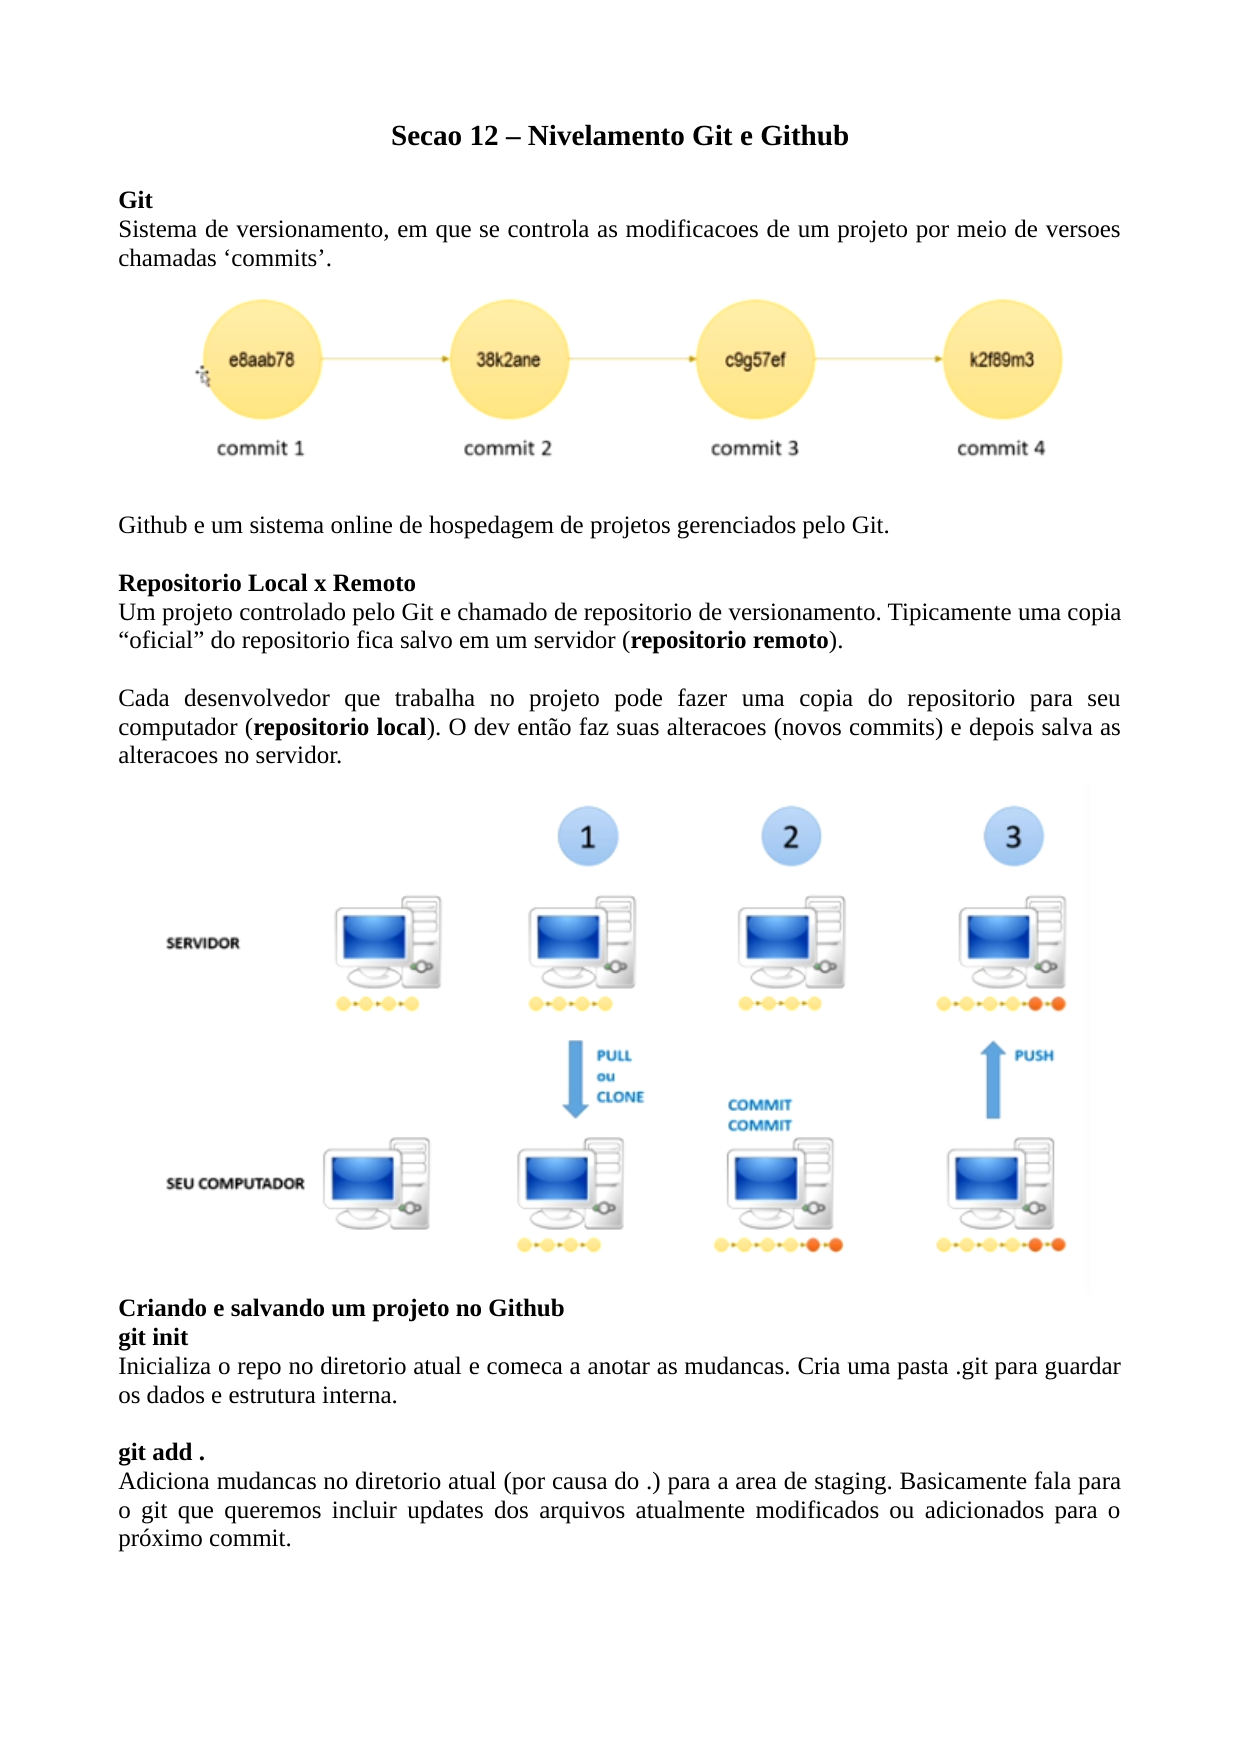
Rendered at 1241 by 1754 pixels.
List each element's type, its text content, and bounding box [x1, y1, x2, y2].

text git init [118, 1322, 1122, 1351]
picture [146, 784, 1092, 1294]
picture [138, 285, 1121, 482]
text Um projeto controlado pelo Git e chamado de repositorio de versionamento. Tipicamente uma copia “oficial” do repositorio fica salvo em um servidor (repositorio remoto). [118, 597, 1122, 654]
text Sistema de versionamento, em que se controla as modificacoes de um projeto por meio de versoes chamadas ‘commits’. [118, 214, 1122, 271]
text Adiciona mudancas no diretorio atual (por causa do .) para a area de staging. Basicamente fala para o git que queremos incluir updates dos arquivos atualmente modificados ou adicionados para o próximo commit. [118, 1466, 1122, 1552]
text Git [118, 185, 1122, 214]
text Secao 12 – Nivelamento Git e Github [118, 118, 1122, 152]
text Inicializa o repo no diretorio atual e comeca a anotar as mudancas. Cria uma pasta .git para guardar os dados e estrutura interna. [118, 1351, 1122, 1408]
text Repositorio Local x Remoto [118, 568, 1122, 597]
text Github e um sistema online de hospedagem de projetos gerenciados pelo Git. [118, 511, 1122, 539]
text Cada desenvolvedor que trabalha no projeto pode fazer uma copia do repositorio para seu computador (repositorio local). O dev então faz suas alteracoes (novos commits) e depois salva as alteracoes no servidor. [118, 683, 1122, 769]
text git add . [118, 1437, 1122, 1466]
text Criando e salvando um projeto no Github [118, 769, 1122, 1322]
